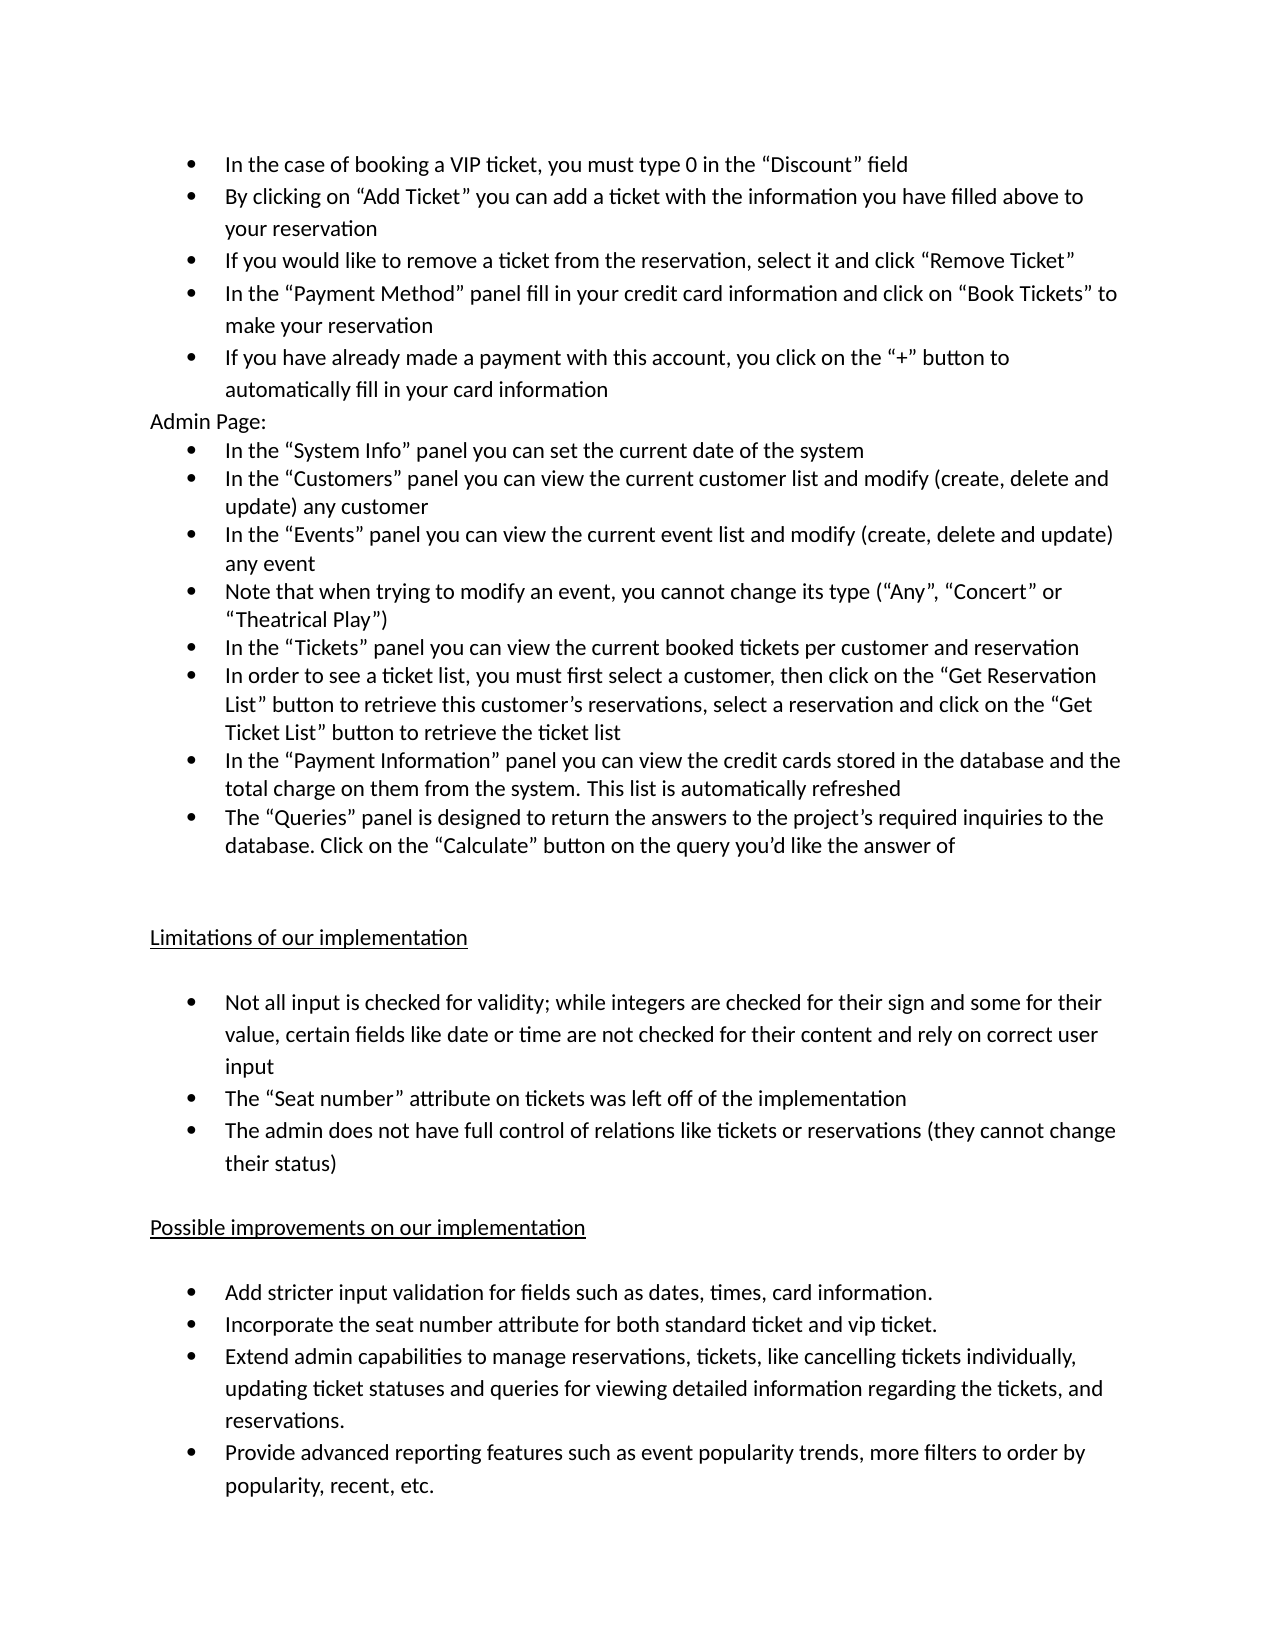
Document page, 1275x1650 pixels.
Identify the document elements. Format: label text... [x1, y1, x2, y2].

list Not all input is checked for validity; while integers are checked for their sign and some for their value, certain fields like date or time are not checked for their content and rely on correct user input [187, 988, 1125, 1080]
list If you would like to remove a ticket from the reservation, select it and click “Remove Ticket” [187, 247, 1125, 274]
list In the “Payment Information” panel you can view the credit cards stored in the database and the total charge on them from the system. This list is automatically refreshed [187, 746, 1125, 802]
list In the “Events” panel you can view the current event list and modify (create, delete and update) any event [187, 520, 1125, 577]
text Possible improvements on our implementation [150, 1213, 1125, 1241]
list In the “System Info” panel you can set the current date of the system [187, 436, 1125, 464]
list Provide advanced reporting features such as event popularity trends, more filters to order by popularity, recent, etc. [187, 1438, 1125, 1499]
list In the “Customers” panel you can view the current customer list and modify (create, delete and update) any customer [187, 464, 1125, 520]
list By clicking on “Add Ticket” you can add a ticket with the information you have filled above to your reservation [187, 182, 1125, 242]
text Admin Page: [150, 407, 1125, 436]
list Add stricter input validation for fields such as dates, times, card information. [187, 1278, 1125, 1306]
text Limitations of our implementation [150, 923, 1125, 952]
list If you have already made a payment with this account, you click on the “+” button to automatically fill in your card information [187, 343, 1125, 403]
list The “Seat number” attribute on tickets was left off of the implementation [187, 1084, 1125, 1112]
list In the case of booking a VIP ticket, you must type 0 in the “Discount” field [187, 150, 1125, 178]
list Incorporate the seat number attribute for both standard ticket and vip ticket. [187, 1310, 1125, 1338]
list The admin does not have full control of relations like tickets or reservations (they cannot change their status) [187, 1117, 1125, 1177]
list Extend admin capabilities to manage reservations, tickets, like cancelling tickets individually, updating ticket statuses and queries for viewing detailed information regarding the tickets, and reservations. [187, 1342, 1125, 1434]
list Note that when trying to modify an event, you cannot change its type (“Any”, “Concert” or “Theatrical Play”) [187, 577, 1125, 633]
list In order to see a ticket list, you must first select a customer, then click on the “Get Reservation List” button to retrieve this customer’s reservations, select a reservation and click on the “Get Ticket List” button to retrieve the ticket list [187, 662, 1125, 746]
list In the “Tickets” panel you can view the current booked tickets per customer and reservation [187, 633, 1125, 661]
list The “Queries” panel is designed to return the answers to the project’s required inquiries to the database. Click on the “Calculate” button on the query you’d like the answer of [187, 803, 1125, 859]
list In the “Payment Method” panel fill in your credit card information and click on “Book Tickets” to make your reservation [187, 279, 1125, 339]
